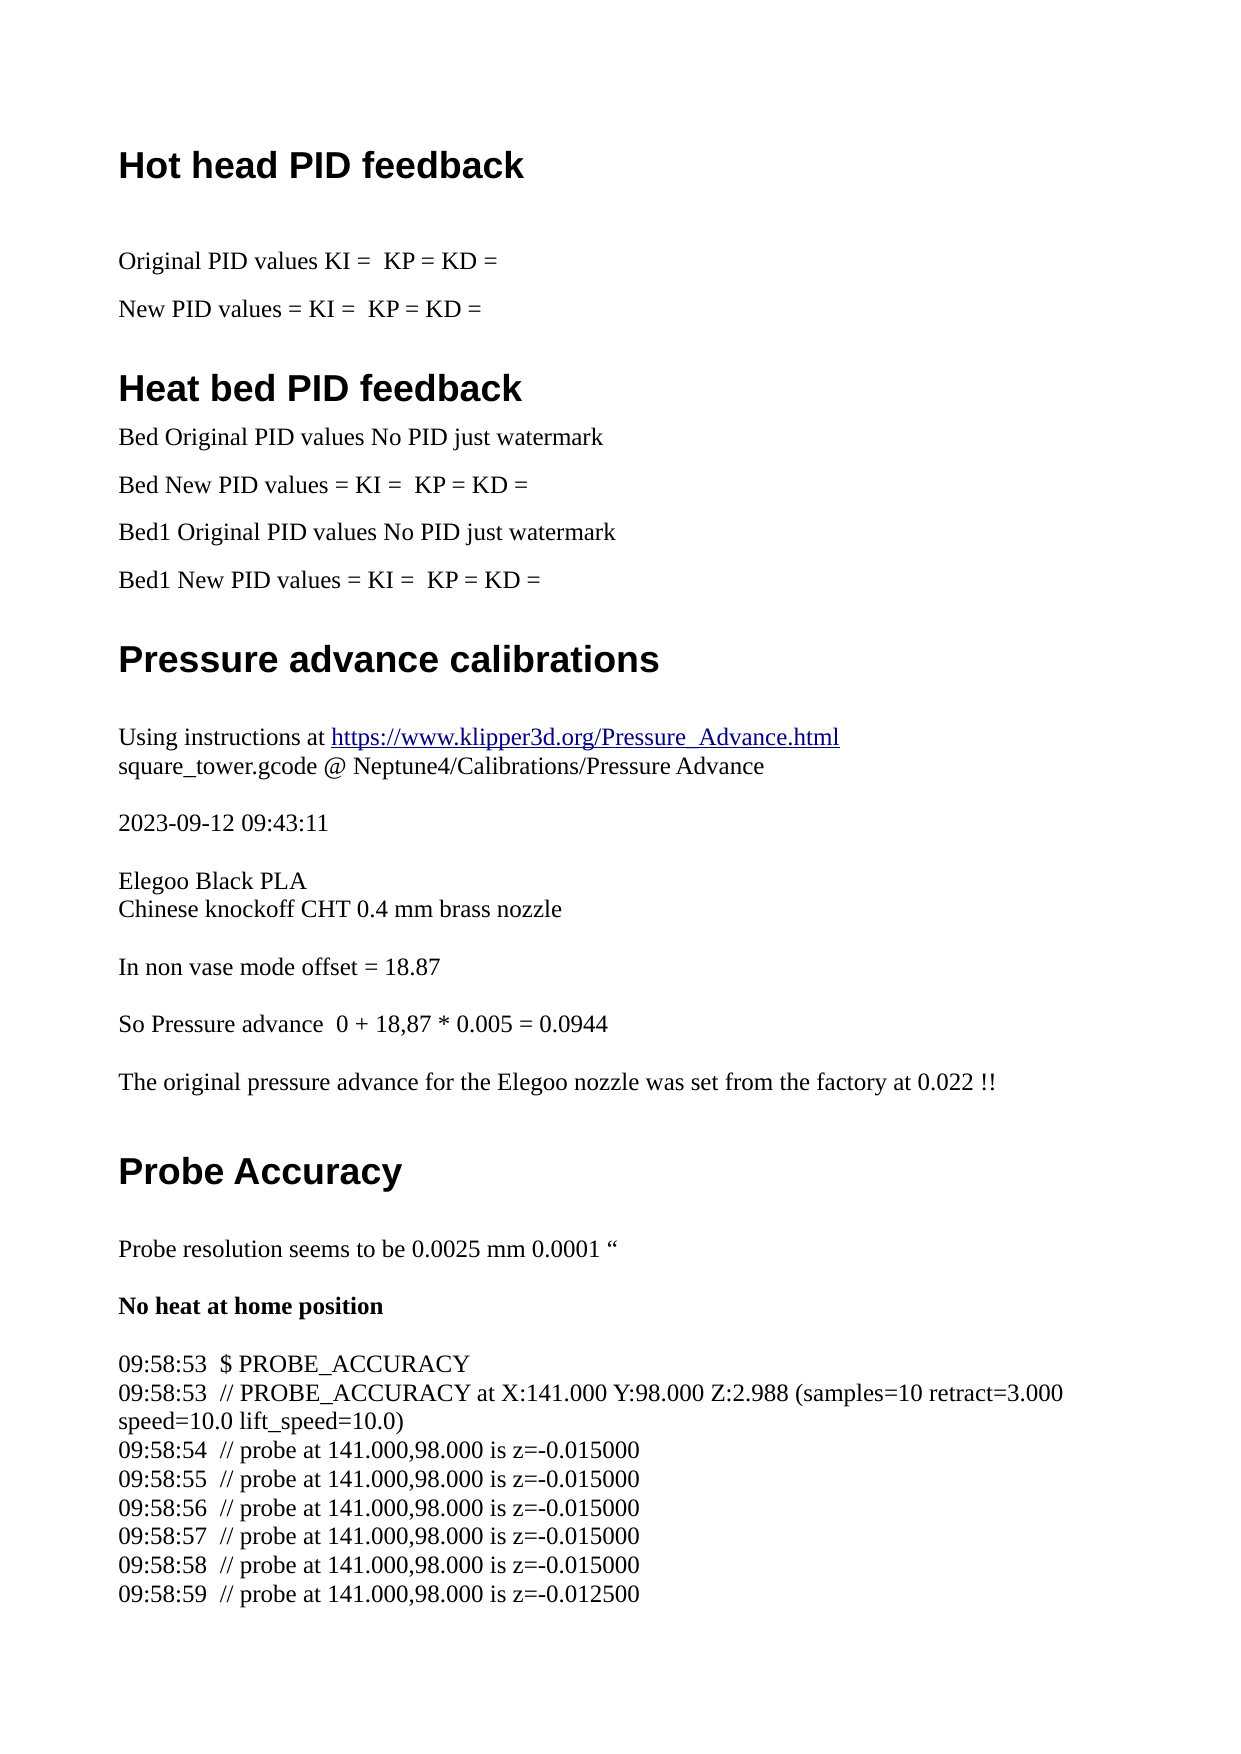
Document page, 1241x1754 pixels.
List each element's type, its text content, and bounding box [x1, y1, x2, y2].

text In non vase mode offset = 18.87 [118, 952, 1122, 981]
text The original pressure advance for the Elegoo nozzle was set from the factory at 0.022 !! [118, 1067, 1122, 1096]
text Original PID values KI = KP = KD = [118, 246, 1122, 275]
subtitle Probe Accuracy [118, 1149, 1122, 1193]
text Bed New PID values = KI = KP = KD = [118, 470, 1122, 498]
text Bed1 New PID values = KI = KP = KD = [118, 565, 1122, 594]
text Chinese knockoff CHT 0.4 mm brass nozzle [118, 894, 1122, 923]
text Bed1 Original PID values No PID just watermark [118, 517, 1122, 546]
text 09:58:55 // probe at 141.000,98.000 is z=-0.015000 [118, 1464, 1122, 1493]
text No heat at home position [118, 1291, 1122, 1320]
text Elegoo Black PLA [118, 866, 1122, 894]
text Probe resolution seems to be 0.0025 mm 0.0001 “ [118, 1234, 1122, 1263]
text 09:58:53 // PROBE_ACCURACY at X:141.000 Y:98.000 Z:2.988 (samples=10 retract=3.000 speed=10.0 lift_speed=10.0) [118, 1378, 1122, 1435]
text Bed Original PID values No PID just watermark [118, 422, 1122, 451]
text So Pressure advance 0 + 18,87 * 0.005 = 0.0944 [118, 1009, 1122, 1038]
text 09:58:54 // probe at 141.000,98.000 is z=-0.015000 [118, 1435, 1122, 1464]
text 2023-09-12 09:43:11 [118, 808, 1122, 837]
text New PID values = KI = KP = KD = [118, 294, 1122, 323]
text Using instructions at https://www.klipper3d.org/Pressure_Advance.html [118, 722, 1122, 751]
text 09:58:59 // probe at 141.000,98.000 is z=-0.012500 [118, 1579, 1122, 1608]
subtitle Pressure advance calibrations [118, 638, 1122, 681]
text 09:58:53 $ PROBE_ACCURACY [118, 1349, 1122, 1378]
subtitle Heat bed PID feedback [118, 367, 1122, 410]
text 09:58:56 // probe at 141.000,98.000 is z=-0.015000 [118, 1493, 1122, 1521]
subtitle Hot head PID feedback [118, 143, 1122, 186]
text 09:58:58 // probe at 141.000,98.000 is z=-0.015000 [118, 1550, 1122, 1579]
text 09:58:57 // probe at 141.000,98.000 is z=-0.015000 [118, 1521, 1122, 1550]
text square_tower.gcode @ Neptune4/Calibrations/Pressure Advance [118, 751, 1122, 779]
